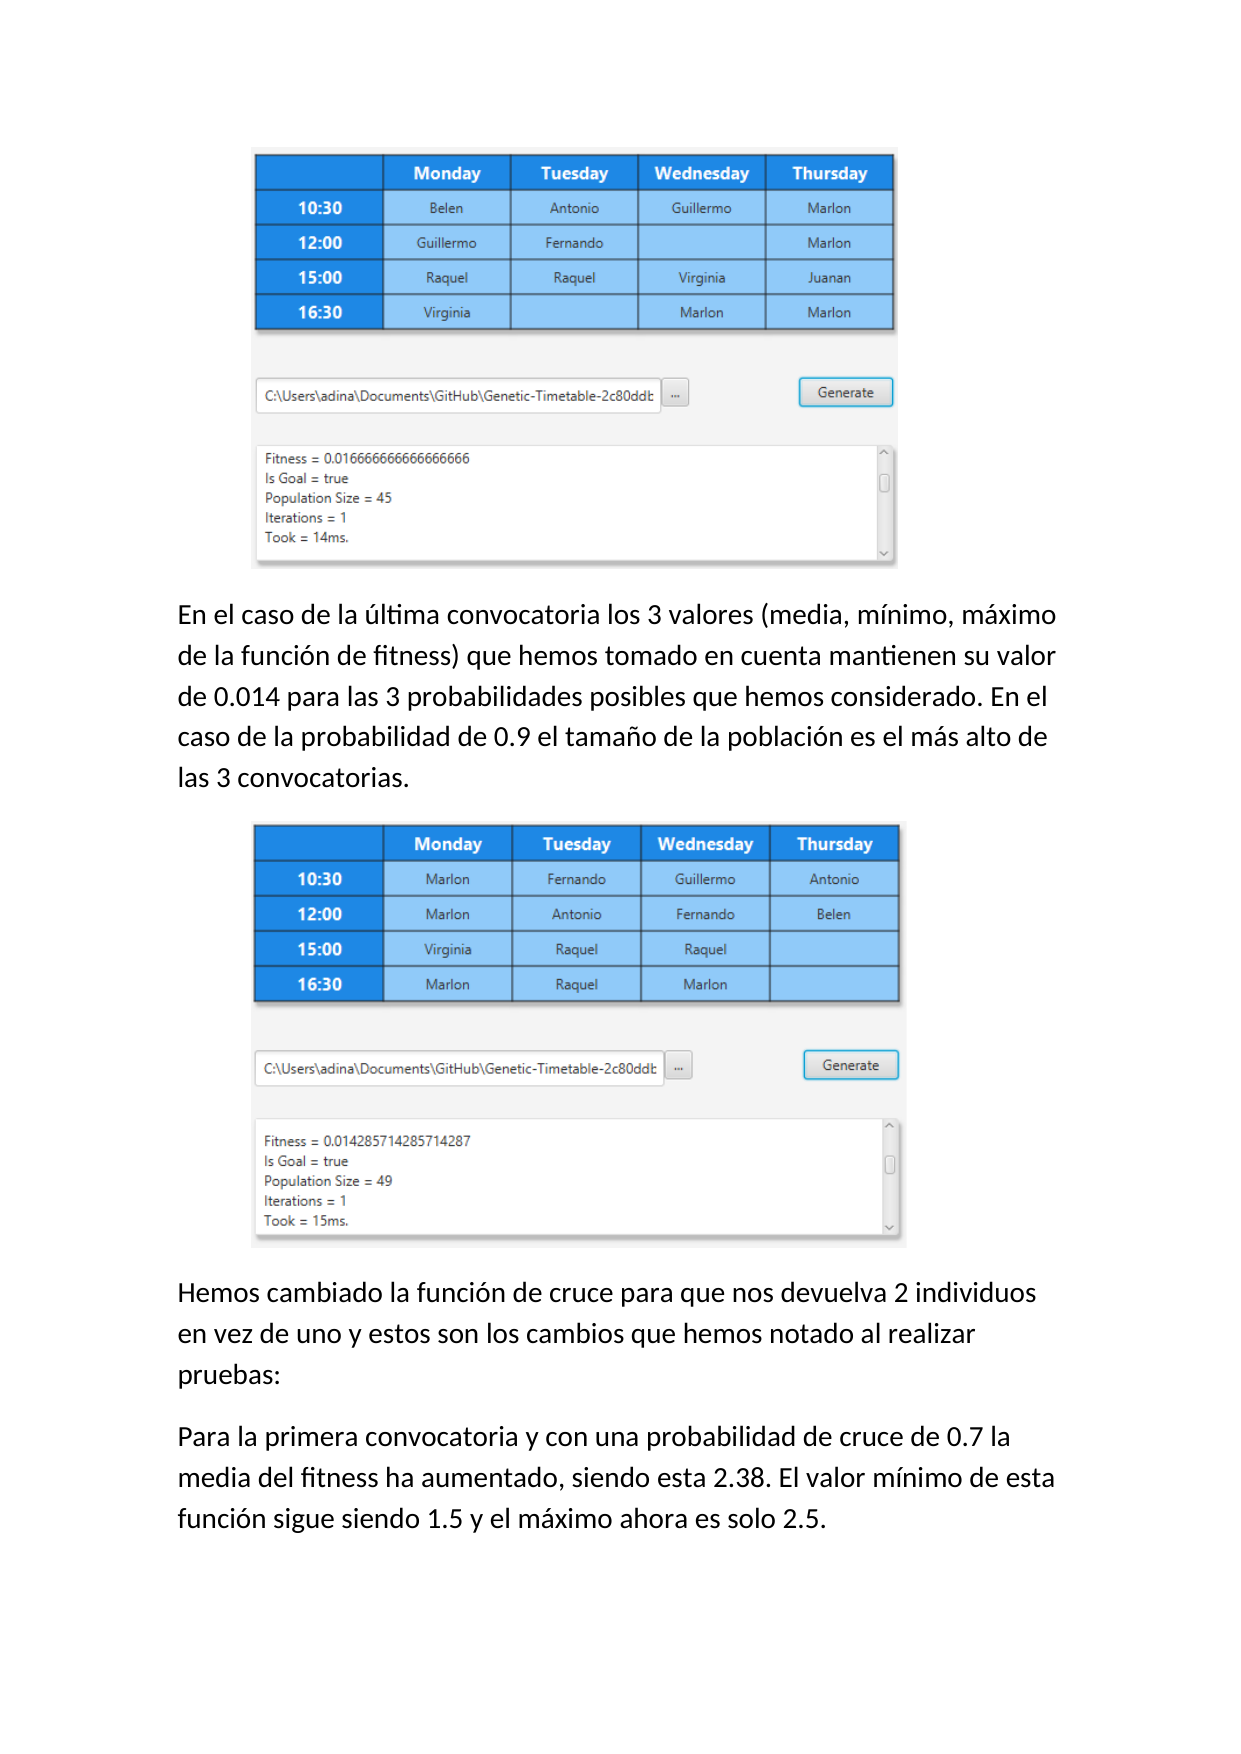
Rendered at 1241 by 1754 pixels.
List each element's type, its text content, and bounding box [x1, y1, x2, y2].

picture [251, 821, 907, 1248]
text Hemos cambiado la función de cruce para que nos devuelva 2 individuos en vez de uno y estos son los cambios que hemos notado al realizar pruebas: [177, 1274, 1063, 1392]
text En el caso de la última convocatoria los 3 valores (media, mínimo, máximo de la función de fitness) que hemos tomado en cuenta mantienen su valor de 0.014 para las 3 probabilidades posibles que hemos considerado. En el caso de la probabilidad de 0.9 el tamaño de la población es el más alto de las 3 convocatorias. [177, 596, 1063, 795]
text Para la primera convocatoria y con una probabilidad de cruce de 0.7 la media del fitness ha aumentado, siendo esta 2.38. El valor mínimo de esta función sigue siendo 1.5 y el máximo ahora es solo 2.5. [177, 1418, 1063, 1536]
picture [251, 147, 898, 569]
